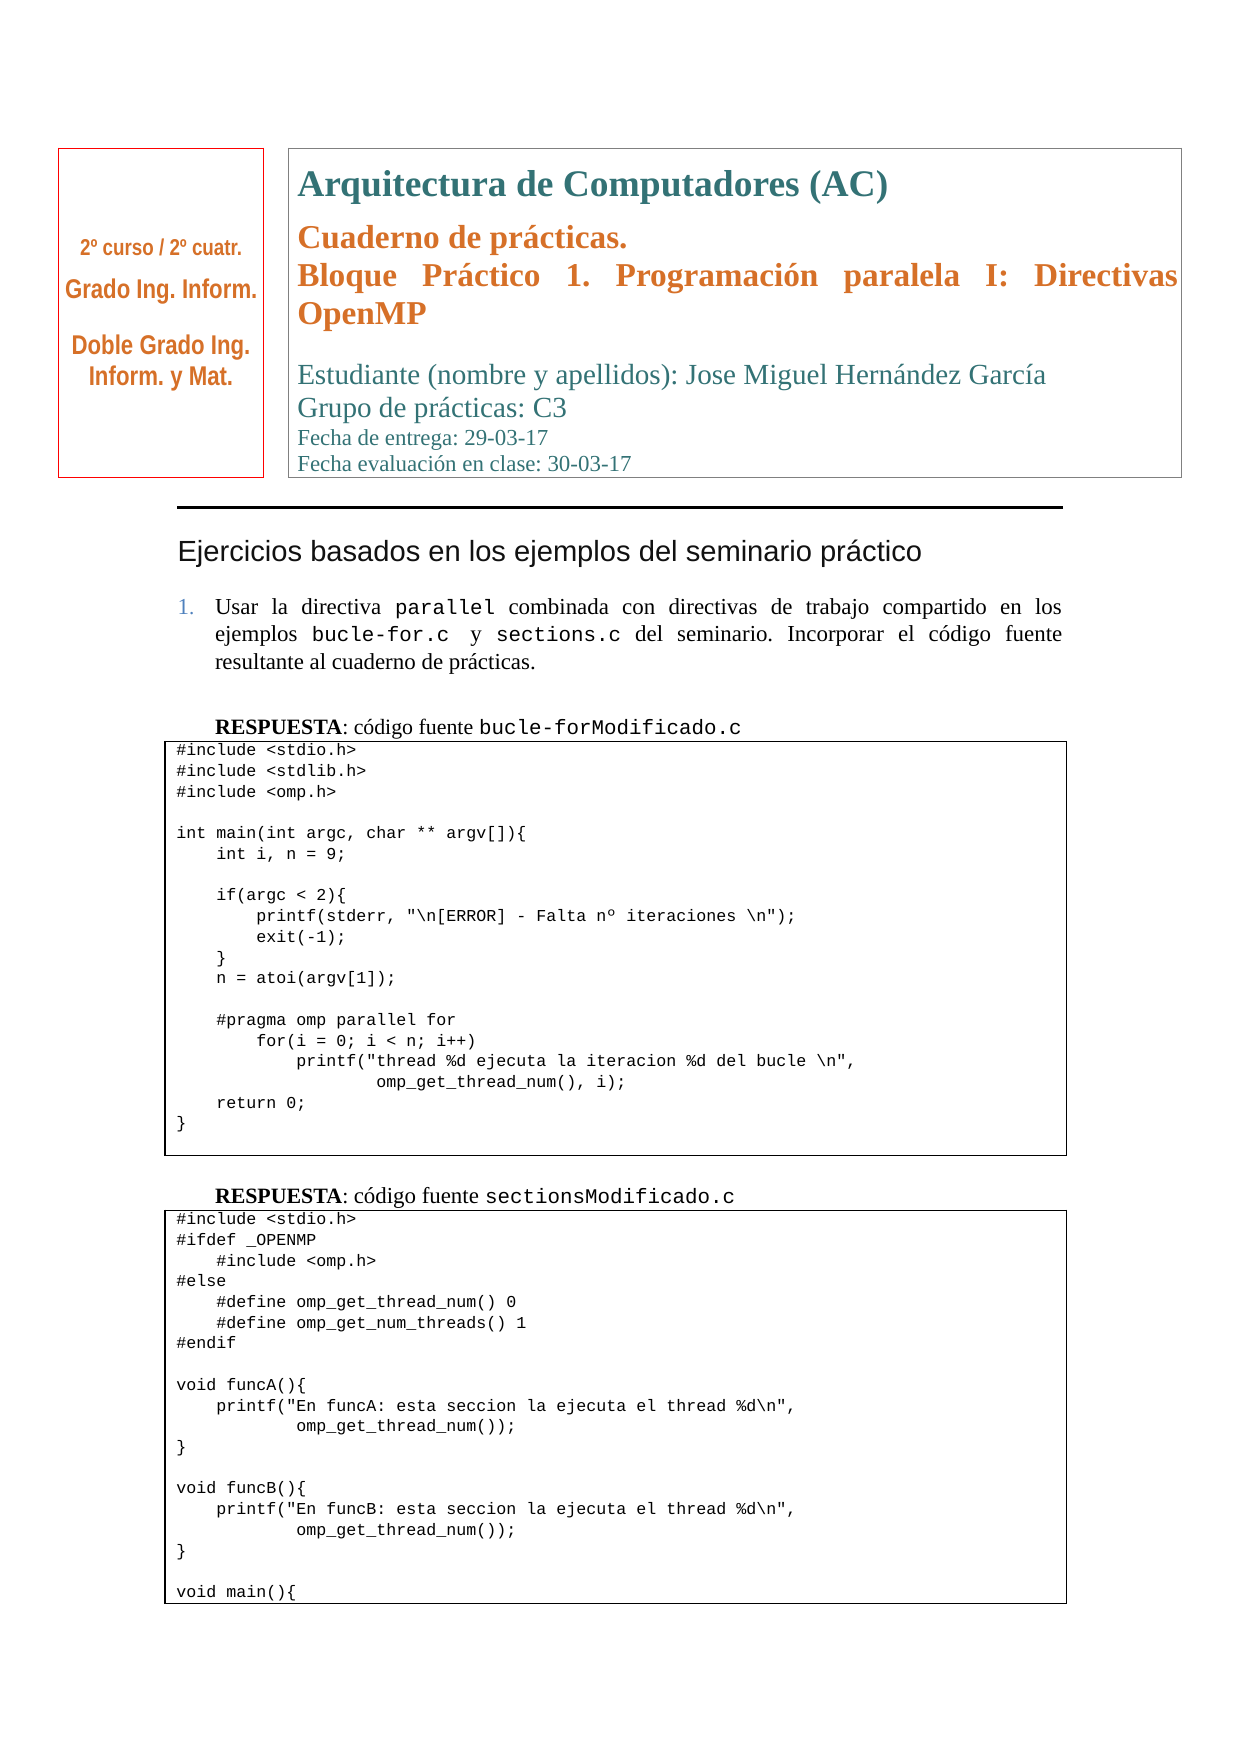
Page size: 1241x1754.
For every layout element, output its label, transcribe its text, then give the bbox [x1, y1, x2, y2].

table_header #include <stdio.h> #ifdef _OPENMP #include <omp.h> #else #define omp_get_thread_num() 0 #define omp_get_num_threads() 1 #endif void funcA(){ printf("En funcA: esta seccion la ejecuta el thread %d\n", omp_get_thread_num()); } void funcB(){ printf("En funcB: esta seccion la ejecuta el thread %d\n", omp_get_thread_num()); } void main(){ [166, 1211, 1066, 1603]
subtitle Ejercicios basados en los ejemplos del seminario práctico [177, 534, 1063, 568]
text RESPUESTA: código fuente sectionsModificado.c [215, 1182, 1063, 1209]
list Usar la directiva parallel combinada con directivas de trabajo compartido en los ejemplos bucle-for.c y sections.c del seminario. Incorporar el código fuente resultante al cuaderno de prácticas. [177, 593, 1063, 674]
table_header #include <stdio.h> #include <stdlib.h> #include <omp.h> int main(int argc, char ** argv[]){ int i, n = 9; if(argc < 2){ printf(stderr, "\n[ERROR] - Falta nº iteraciones \n"); exit(-1); } n = atoi(argv[1]); #pragma omp parallel for for(i = 0; i < n; i++) printf("thread %d ejecuta la iteracion %d del bucle \n", omp_get_thread_num(), i); return 0; } [166, 742, 1066, 1154]
text RESPUESTA: código fuente bucle-forModificado.c [215, 713, 1063, 741]
table_header [264, 148, 288, 477]
table_header Arquitectura de Computadores (AC) Cuaderno de prácticas. Bloque Práctico 1. Programación paralela I: Directivas OpenMP Estudiante (nombre y apellidos): Jose Miguel Hernández García Grupo de prácticas: C3 Fecha de entrega: 29-03-17 Fecha evaluación en clase: 30-03-17 [289, 149, 1181, 477]
table_header 2º curso / 2º cuatr. Grado Ing. Inform. Doble Grado Ing. Inform. y Mat. [59, 149, 263, 477]
